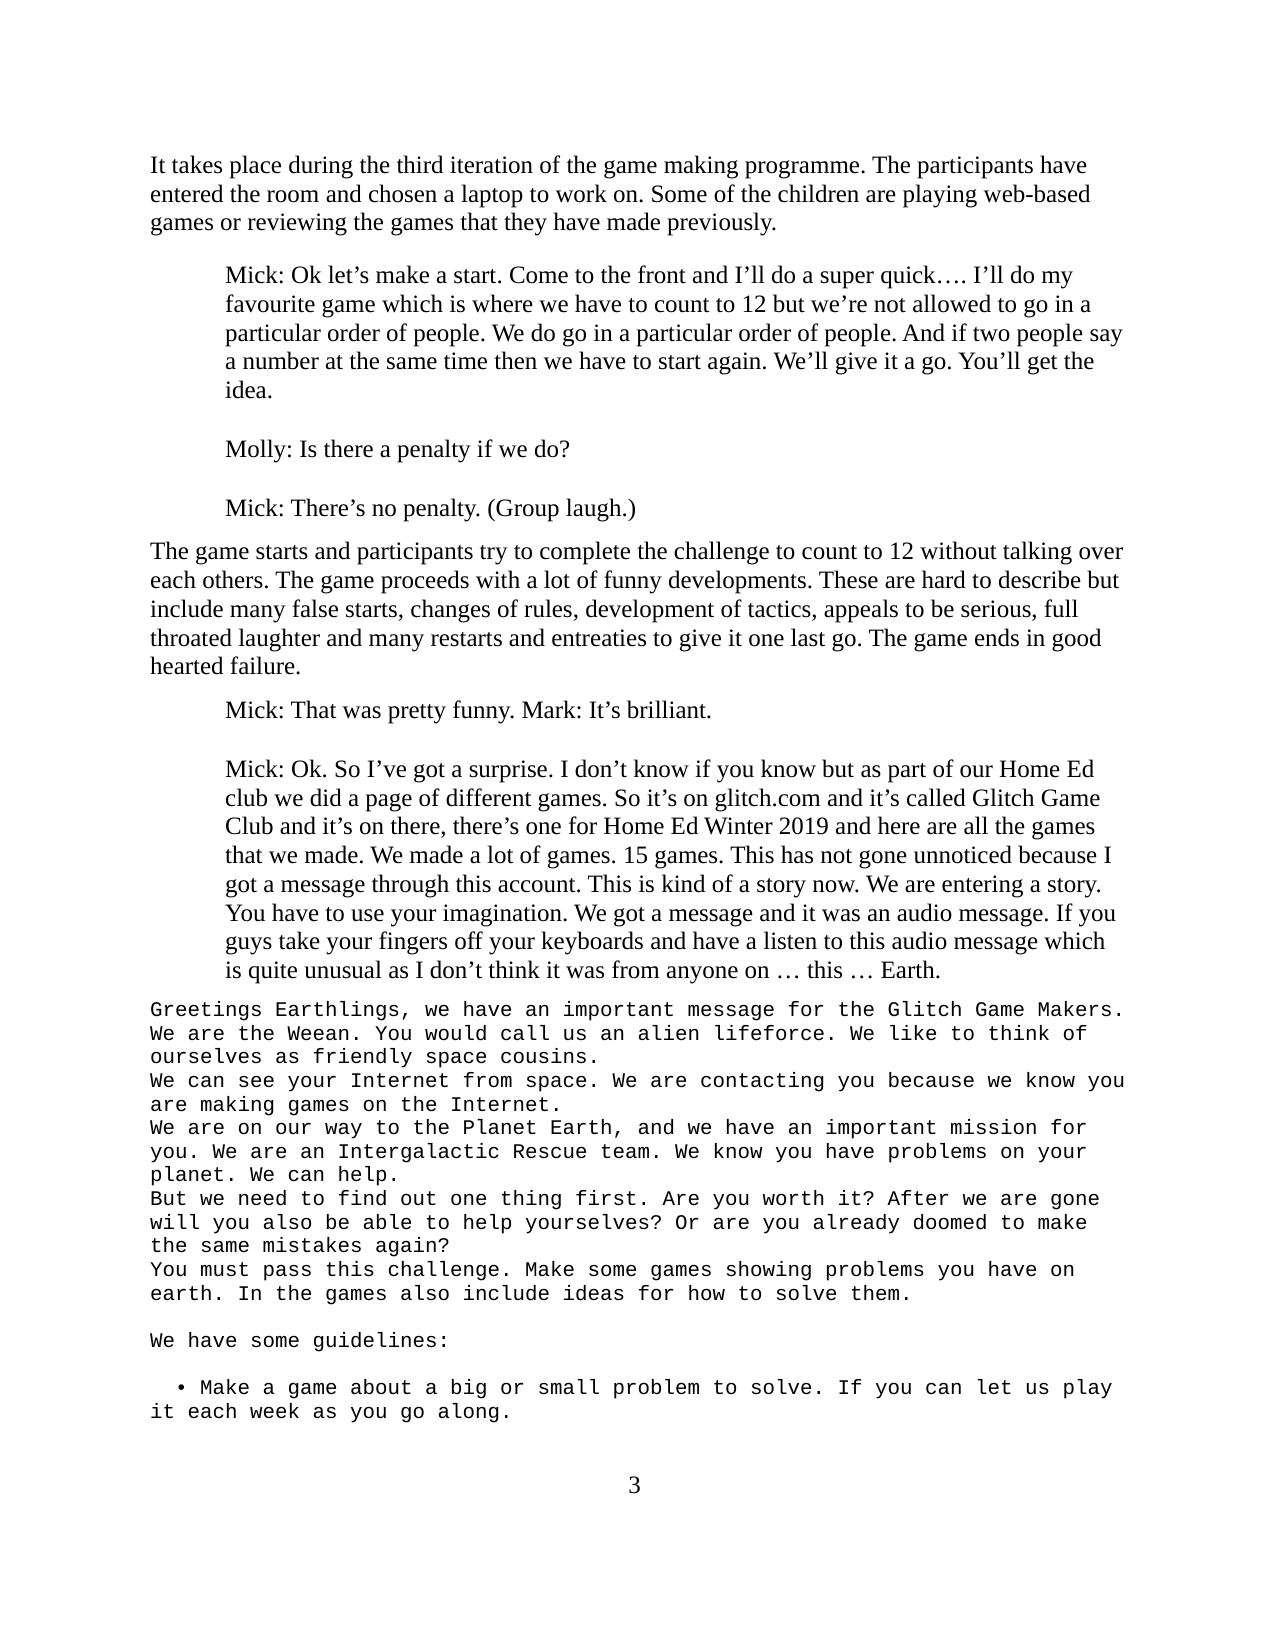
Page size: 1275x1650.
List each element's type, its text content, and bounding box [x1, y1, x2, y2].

text We can see your Internet from space. We are contacting you because we know you are making games on the Internet. [150, 1070, 1125, 1117]
text Mick: Ok let’s make a start. Come to the front and I’ll do a super quick…. I’ll do my favourite game which is where we have to count to 12 but we’re not allowed to go in a particular order of people. We do go in a particular order of people. And if two people say a number at the same time then we have to start again. We’ll give it a go. You’ll get the idea. [225, 260, 1125, 404]
text • Make a game about a big or small problem to solve. If you can let us play it each week as you go along. [150, 1377, 1125, 1424]
text Mick: There’s no penalty. (Group laugh.) [225, 493, 1125, 521]
text Greetings Earthlings, we have an important message for the Glitch Game Makers. [150, 999, 1125, 1023]
text Mick: That was pretty funny. Mark: It’s brilliant. [225, 695, 1125, 724]
text You must pass this challenge. Make some games showing problems you have on earth. In the games also include ideas for how to solve them. [150, 1259, 1125, 1306]
text Molly: Is there a penalty if we do? [225, 434, 1125, 463]
text But we need to find out one thing first. Are you worth it? After we are gone will you also be able to help yourselves? Or are you already doomed to make the same mistakes again? [150, 1188, 1125, 1259]
text We are the Weean. You would call us an alien lifeforce. We like to think of ourselves as friendly space cousins. [150, 1023, 1125, 1070]
text It takes place during the third iteration of the game making programme. The participants have entered the room and chosen a laptop to work on. Some of the children are playing web-based games or reviewing the games that they have made previously. [150, 150, 1125, 236]
text We are on our way to the Planet Earth, and we have an important mission for you. We are an Intergalactic Rescue team. We know you have problems on your planet. We can help. [150, 1117, 1125, 1188]
text We have some guidelines: [150, 1330, 1125, 1354]
text The game starts and participants try to complete the challenge to count to 12 without talking over each others. The game proceeds with a lot of funny developments. These are hard to describe but include many false starts, changes of rules, development of tactics, appeals to be serious, full throated laughter and many restarts and entreaties to give it one last go. The game ends in good hearted failure. [150, 536, 1125, 680]
text Mick: Ok. So I’ve got a surprise. I don’t know if you know but as part of our Home Ed club we did a page of different games. So it’s on glitch.com and it’s called Glitch Game Club and it’s on there, there’s one for Home Ed Winter 2019 and here are all the games that we made. We made a lot of games. 15 games. This has not gone unnoticed because I got a message through this account. This is kind of a story now. We are entering a story. You have to use your imagination. We got a message and it was an audio message. If you guys take your fingers off your keyboards and have a listen to this audio message which is quite unusual as I don’t think it was from anyone on … this … Earth. [225, 754, 1125, 984]
